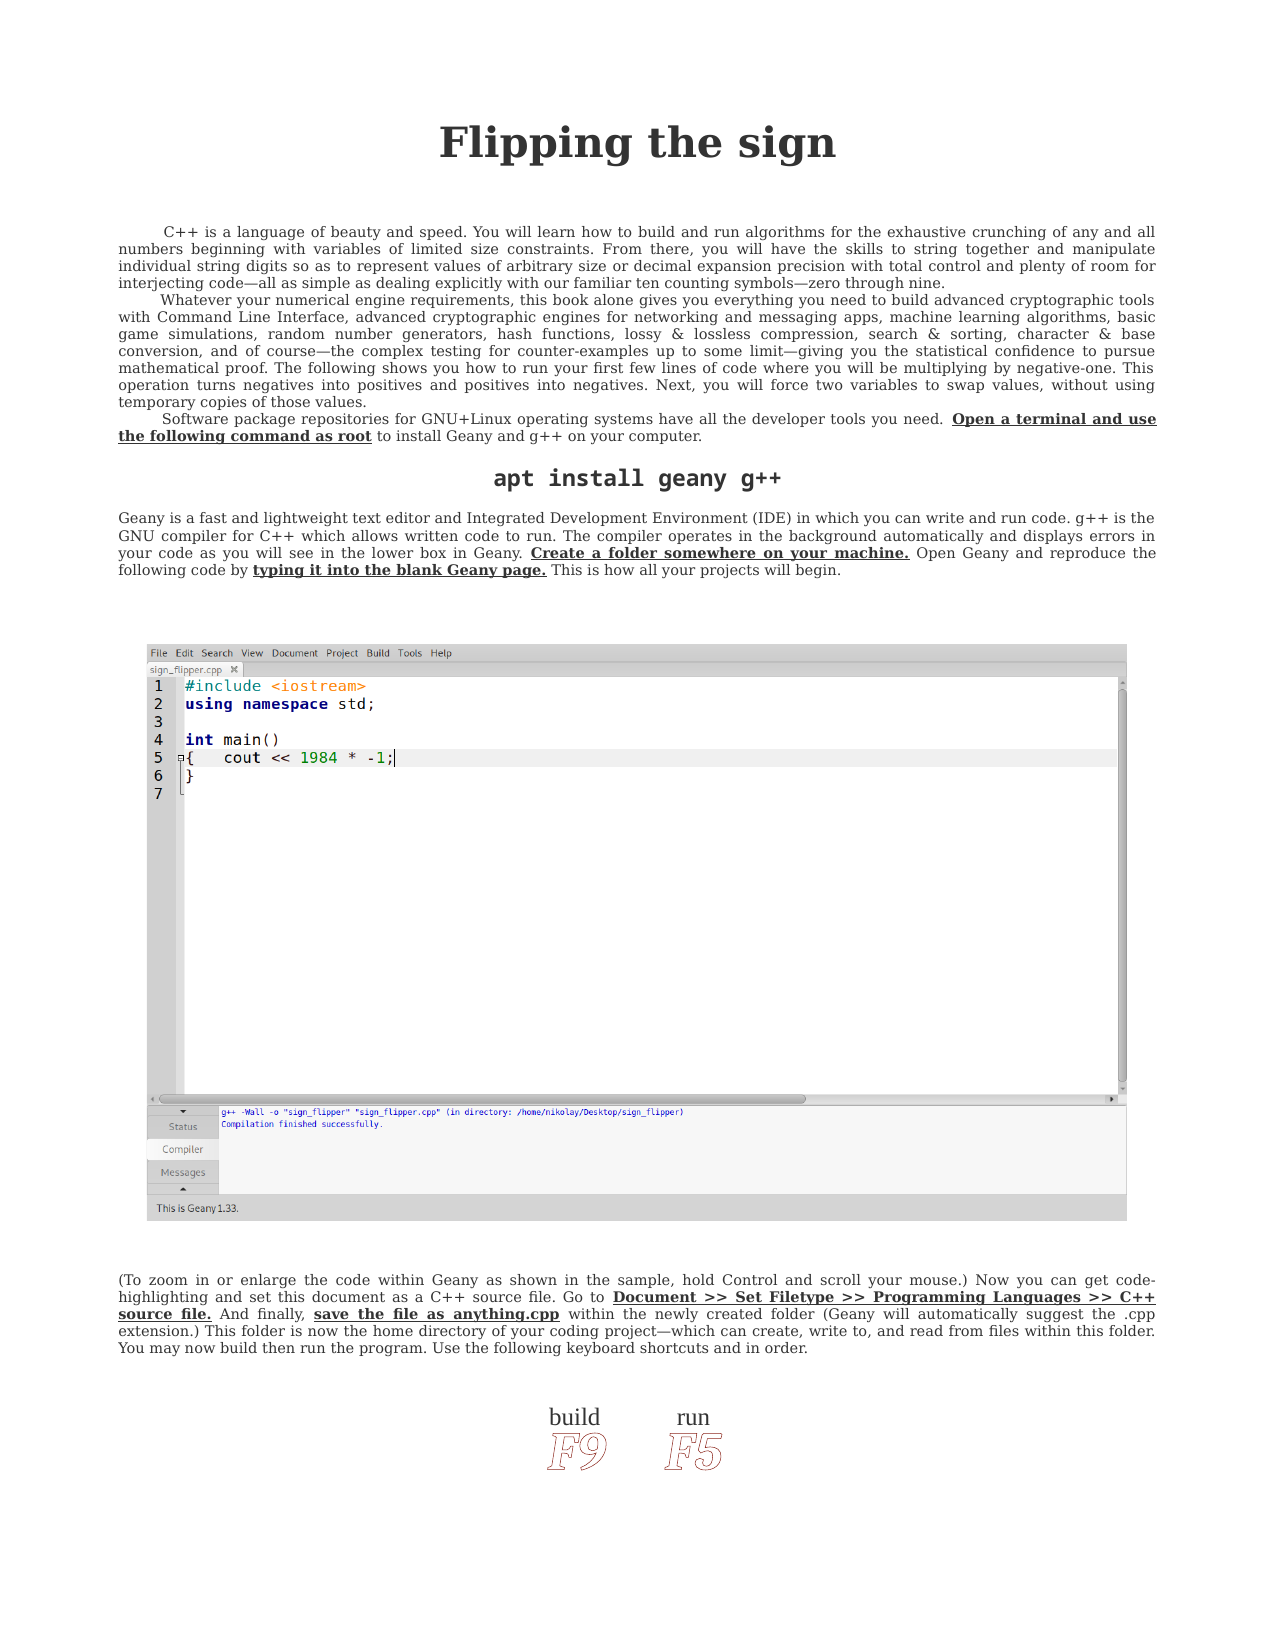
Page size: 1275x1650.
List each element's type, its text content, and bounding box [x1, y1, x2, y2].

text Software package repositories for GNU+Linux operating systems have all the developer tools you need. Open a terminal and use the following command as root to install Geany and g++ on your computer. [118, 411, 1157, 445]
text Geany is a fast and lightweight text editor and Integrated Development Environment (IDE) in which you can write and run code. g++ is the GNU compiler for C++ which allows written code to run. The compiler operates in the background automatically and displays errors in your code as you will see in the lower box in Geany. Create a folder somewhere on your machine. Open Geany and reproduce the following code by typing it into the blank Geany page. This is how all your projects will begin. [118, 510, 1157, 579]
text Flipping the sign [118, 118, 1157, 167]
text apt install geany g++ [118, 462, 1157, 493]
text (To zoom in or enlarge the code within Geany as shown in the sample, hold Control and scroll your mouse.) Now you can get code-highlighting and set this document as a C++ source file. Go to Document >> Set Filetype >> Programming Languages >> C++ source file. And finally, save the file as anything.cpp within the newly created folder (Geany will automatically suggest the .cpp extension.) This folder is now the home directory of your coding project—which can create, write to, and read from files within this folder. You may now build then run the program. Use the following keyboard shortcuts and in order. [118, 1272, 1157, 1357]
picture [146, 644, 1127, 1221]
text Whatever your numerical engine requirements, this book alone gives you everything you need to build advanced cryptographic tools with Command Line Interface, advanced cryptographic engines for networking and messaging apps, machine learning algorithms, basic game simulations, random number generators, hash functions, lossy & lossless compression, search & sorting, character & base conversion, and of course—the complex testing for counter-examples up to some limit—giving you the statistical confidence to pursue mathematical proof. The following shows you how to run your first few lines of code where you will be multiplying by negative-one. This operation turns negatives into positives and positives into negatives. Next, you will force two variables to swap values, without using temporary copies of those values. [118, 292, 1157, 411]
text C++ is a language of beauty and speed. You will learn how to build and run algorithms for the exhaustive crunching of any and all numbers beginning with variables of limited size constraints. From there, you will have the skills to string together and manipulate individual string digits so as to represent values of arbitrary size or decimal expansion precision with total control and plenty of room for interjecting code—all as simple as dealing explicitly with our familiar ten counting symbols—zero through nine. [118, 224, 1157, 292]
